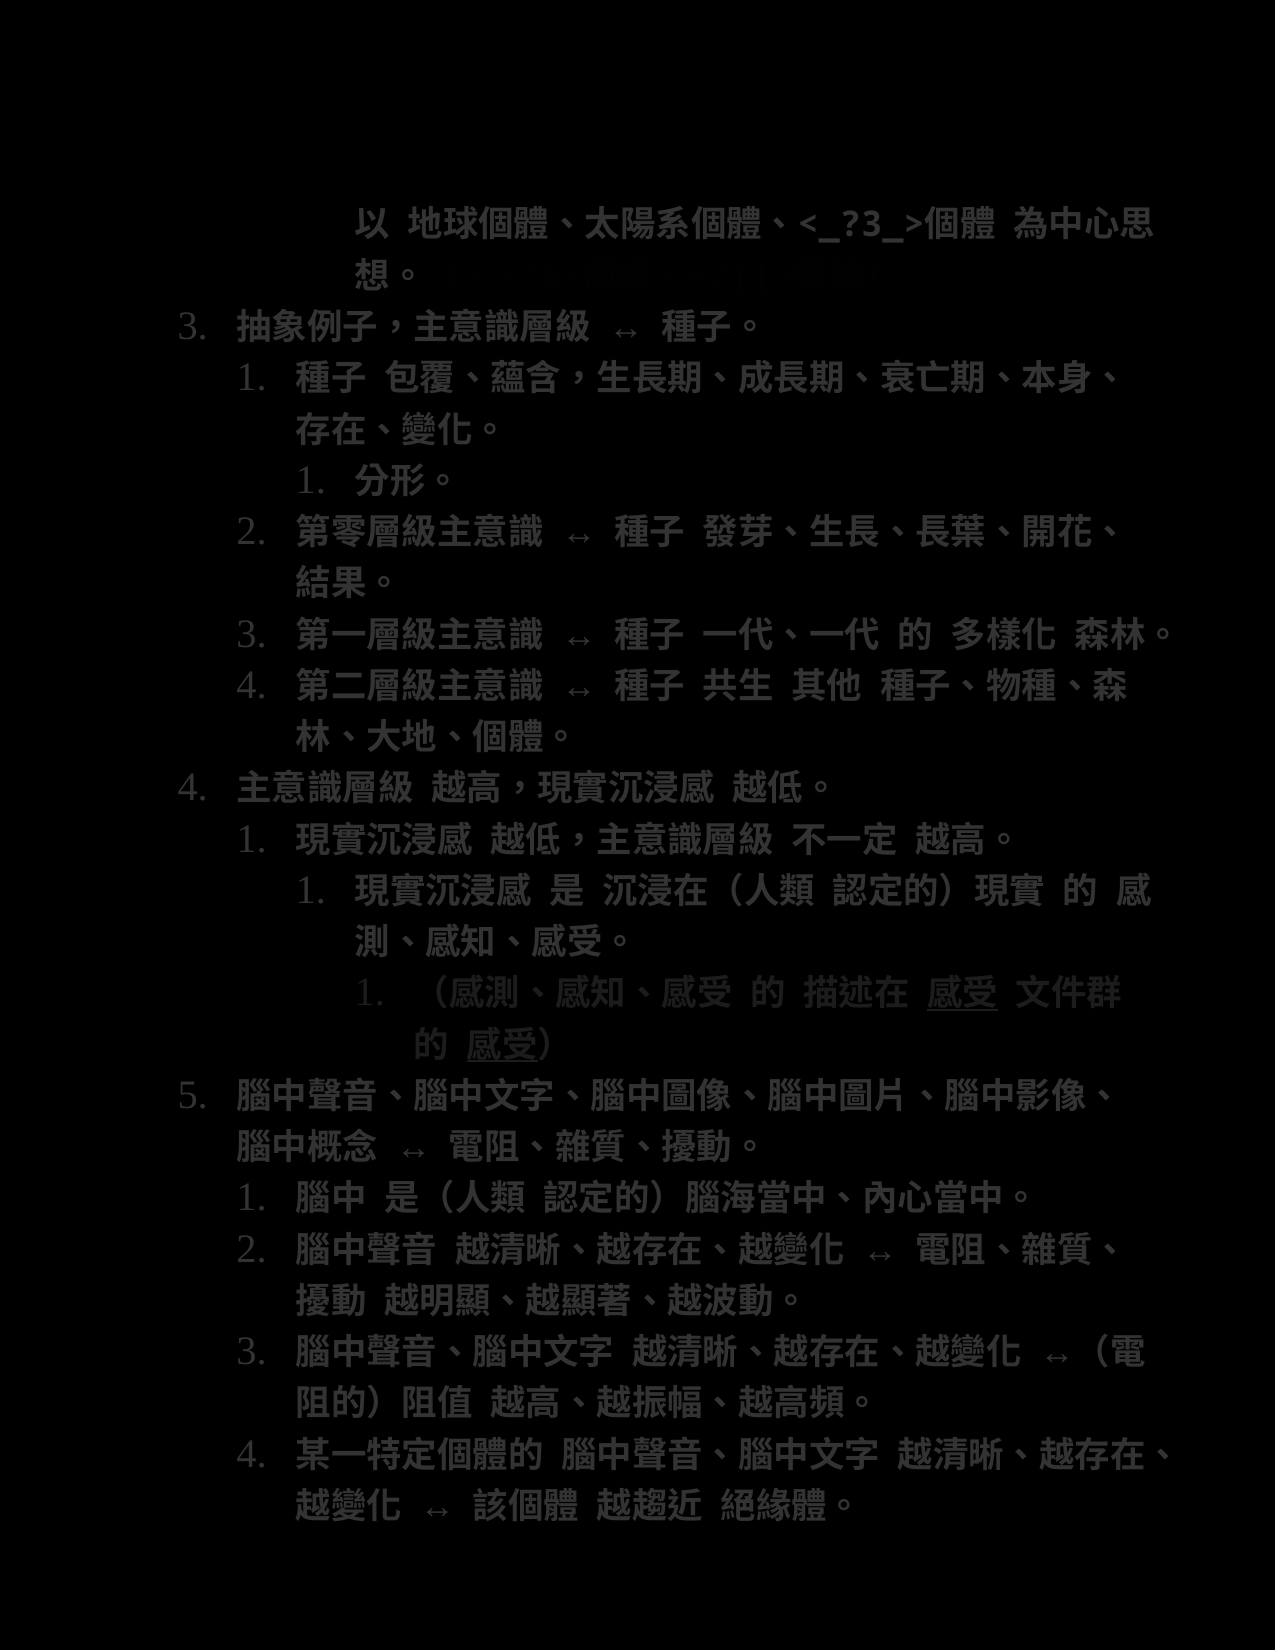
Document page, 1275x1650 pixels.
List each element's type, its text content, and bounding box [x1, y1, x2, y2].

list 第零層級主意識 ↔ 種子 發芽、生長、長葉、開花、結果。 [236, 503, 1157, 606]
list 種子 包覆、蘊含，生長期、成長期、衰亡期、本身、存在、變化。 [236, 350, 1157, 452]
list 現實沉浸感 是 沉浸在（人類 認定的）現實 的 感測、感知、感受。 [295, 862, 1157, 965]
list 腦中聲音、腦中文字、腦中圖像、腦中圖片、腦中影像、腦中概念 ↔ 電阻、雜質、擾動。 [177, 1067, 1157, 1170]
list （感測、感知、感受 的 描述在 感受 文件群的 感受） [354, 965, 1157, 1067]
list 腦中聲音、腦中文字 越清晰、越存在、越變化 ↔（電阻的）阻值 越高、越振幅、越高頻。 [236, 1323, 1157, 1426]
list 第二層級主意識 ↔ 種子 共生 其他 種子、物種、森林、大地、個體。 [236, 657, 1157, 760]
list 以 地球個體、太陽系個體、<_?3_>個體 為中心思想。（、<?a>個體、<?[]>個體） [295, 196, 1157, 298]
list 腦中聲音 越清晰、越存在、越變化 ↔ 電阻、雜質、擾動 越明顯、越顯著、越波動。 [236, 1221, 1157, 1323]
list 抽象例子，主意識層級 ↔ 種子。 [177, 298, 1157, 350]
list 主意識層級 越高，現實沉浸感 越低。 [177, 760, 1157, 811]
list 腦中 是（人類 認定的）腦海當中、內心當中。 [236, 1170, 1157, 1221]
list 第一層級主意識 ↔ 種子 一代、一代 的 多樣化 森林。 [236, 606, 1157, 657]
list 分形。 [295, 452, 1157, 503]
list 現實沉浸感 越低，主意識層級 不一定 越高。 [236, 811, 1157, 862]
list 某一特定個體的 腦中聲音、腦中文字 越清晰、越存在、越變化 ↔ 該個體 越趨近 絕緣體。 [236, 1426, 1157, 1528]
